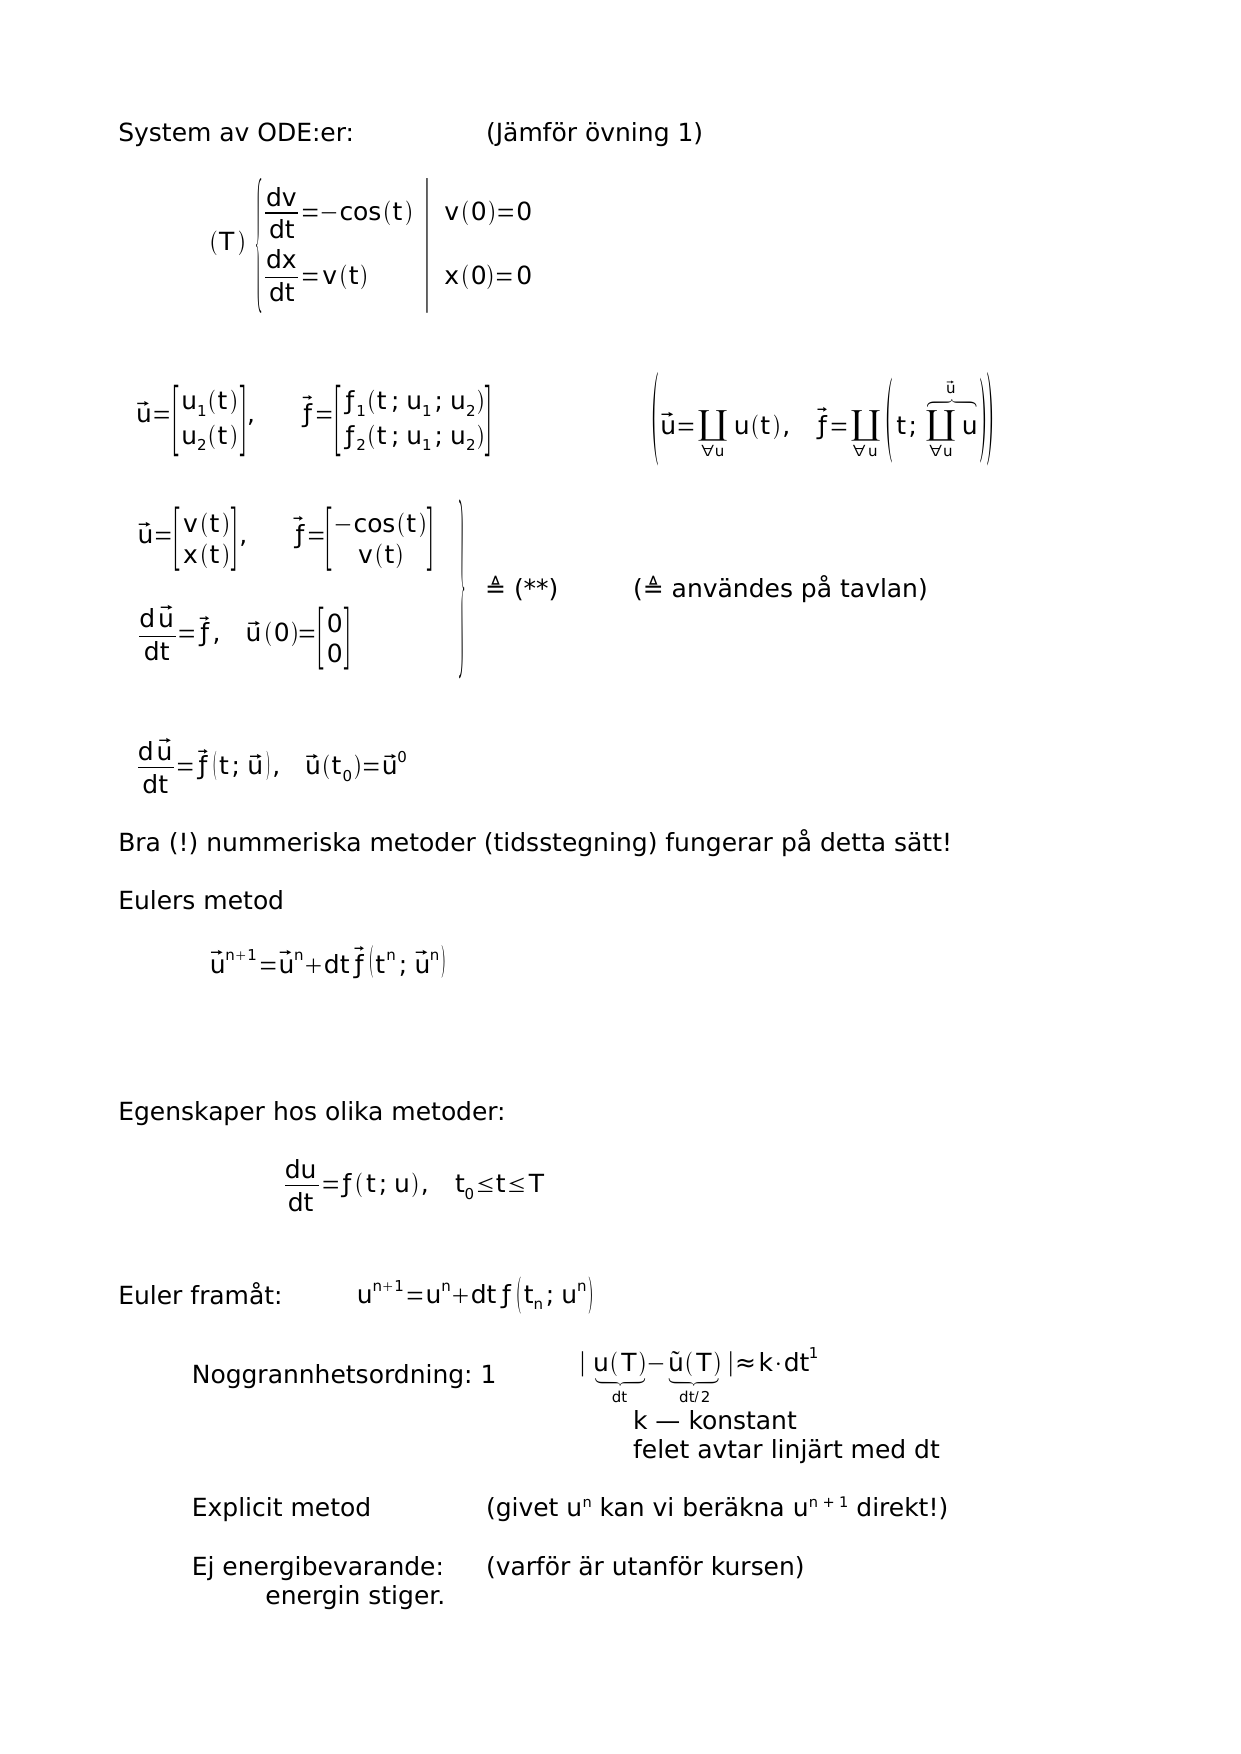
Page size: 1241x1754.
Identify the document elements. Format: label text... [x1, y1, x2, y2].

text System av ODE:er: (Jämför övning 1) [118, 118, 1122, 147]
text k — konstant [118, 1406, 1122, 1435]
text Euler framåt: [118, 1275, 1122, 1315]
text Explicit metod (givet un kan vi beräkna un + 1 direkt!) [118, 1493, 1122, 1523]
text Ej energibevarande: (varför är utanför kursen) [118, 1552, 1122, 1581]
text Noggrannhetsordning: 1 [118, 1344, 1122, 1406]
text Bra (!) nummeriska metoder (tidsstegning) fungerar på detta sätt! [118, 828, 1122, 857]
text felet avtar linjärt med dt [118, 1435, 1122, 1464]
text ≜ (**) (≜ användes på tavlan) [118, 498, 1122, 679]
text Eulers metod [118, 887, 1122, 916]
text energin stiger. [118, 1581, 1122, 1610]
text Egenskaper hos olika metoder: [118, 1097, 1122, 1126]
